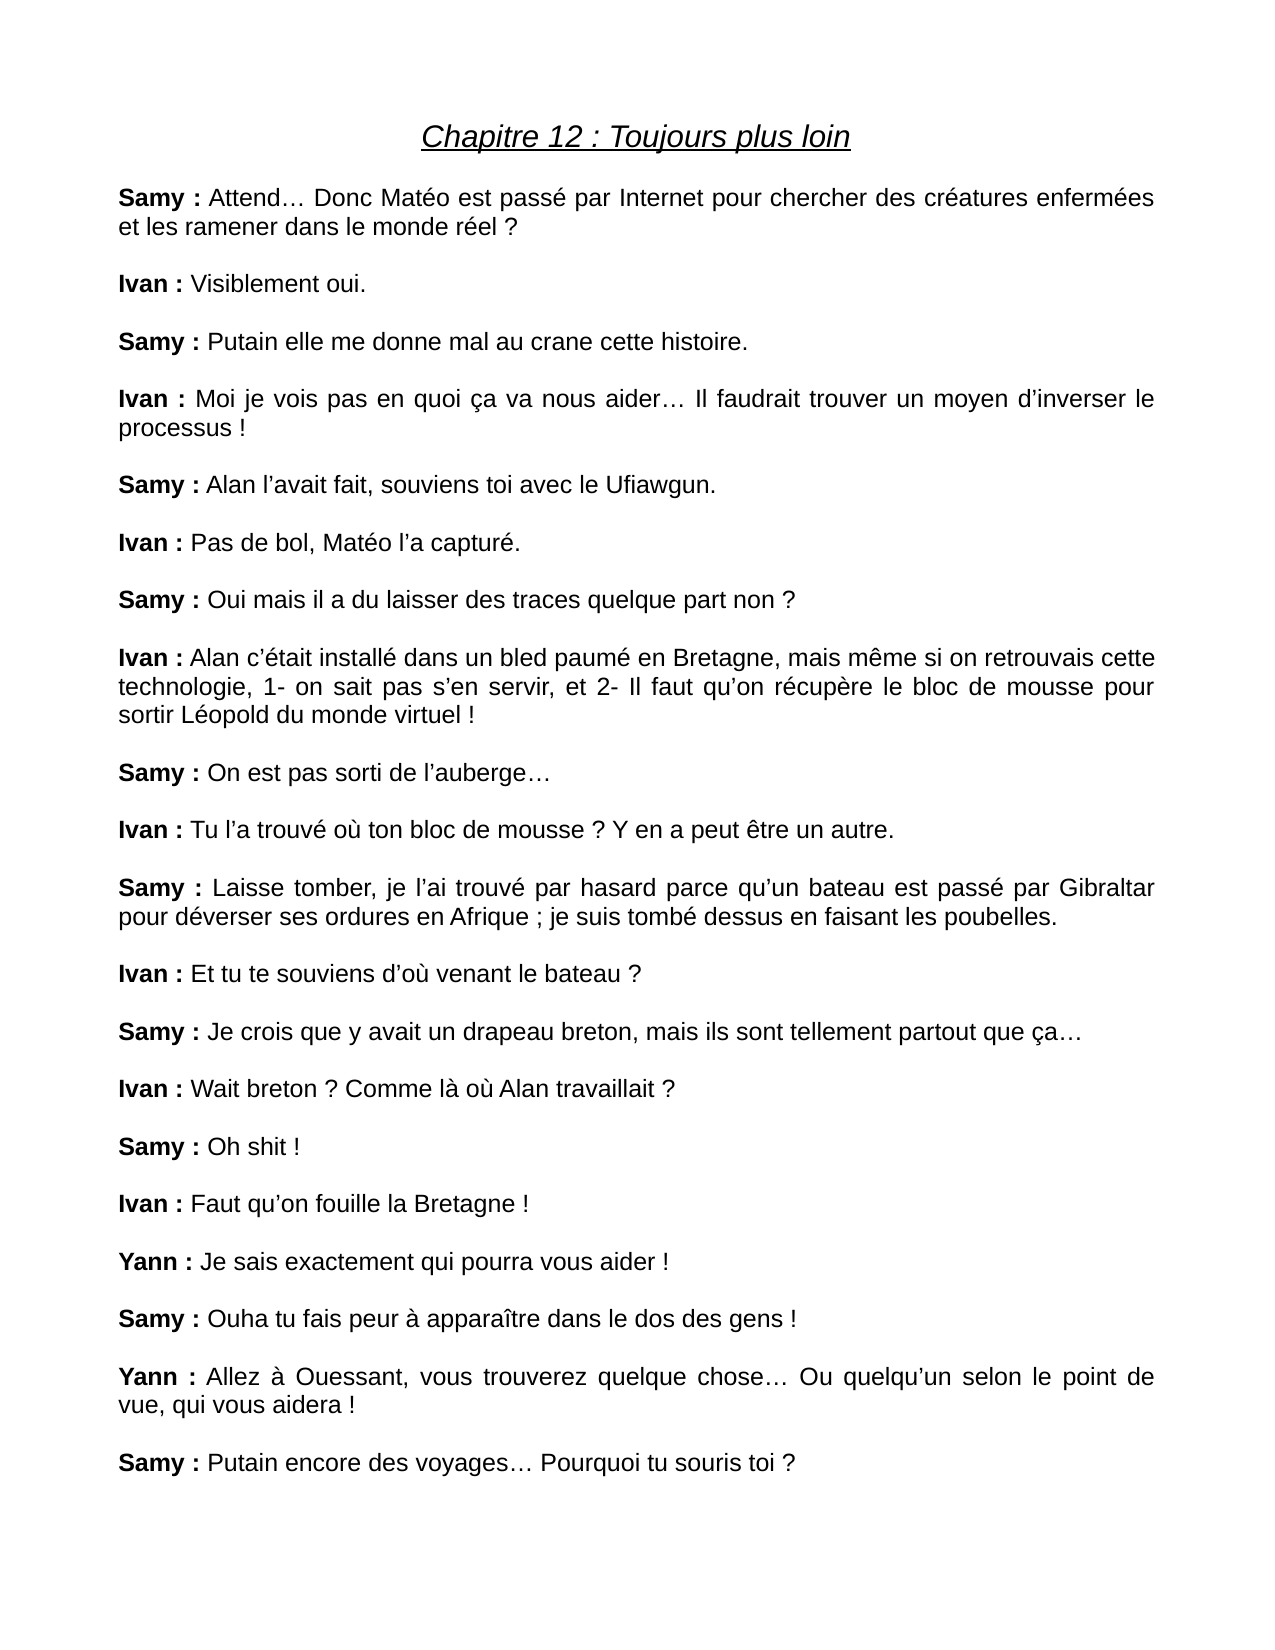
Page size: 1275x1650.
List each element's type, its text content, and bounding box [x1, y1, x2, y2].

text Ivan : Pas de bol, Matéo l’a capturé. [118, 528, 1157, 557]
text Samy : Ouha tu fais peur à apparaître dans le dos des gens ! [118, 1304, 1157, 1333]
text Samy : Oui mais il a du laisser des traces quelque part non ? [118, 585, 1157, 614]
text Chapitre 12 : Toujours plus loin [118, 118, 1157, 154]
text Ivan : Faut qu’on fouille la Bretagne ! [118, 1189, 1157, 1218]
text Samy : On est pas sorti de l’auberge… [118, 758, 1157, 787]
text Samy : Putain encore des voyages… Pourquoi tu souris toi ? [118, 1448, 1157, 1477]
text Samy : Putain elle me donne mal au crane cette histoire. [118, 327, 1157, 355]
text Yann : Je sais exactement qui pourra vous aider ! [118, 1247, 1157, 1275]
text Samy : Attend… Donc Matéo est passé par Internet pour chercher des créatures enfermées et les ramener dans le monde réel ? [118, 183, 1157, 240]
text Yann : Allez à Ouessant, vous trouverez quelque chose… Ou quelqu’un selon le point de vue, qui vous aidera ! [118, 1362, 1157, 1419]
text Samy : Je crois que y avait un drapeau breton, mais ils sont tellement partout que ça… [118, 1017, 1157, 1045]
text Samy : Laisse tomber, je l’ai trouvé par hasard parce qu’un bateau est passé par Gibraltar pour déverser ses ordures en Afrique ; je suis tombé dessus en faisant les poubelles. [118, 873, 1157, 930]
text Ivan : Tu l’a trouvé où ton bloc de mousse ? Y en a peut être un autre. [118, 815, 1157, 844]
text Ivan : Et tu te souviens d’où venant le bateau ? [118, 959, 1157, 988]
text Ivan : Moi je vois pas en quoi ça va nous aider… Il faudrait trouver un moyen d’inverser le processus ! [118, 384, 1157, 442]
text Ivan : Visiblement oui. [118, 269, 1157, 298]
text Ivan : Alan c’était installé dans un bled paumé en Bretagne, mais même si on retrouvais cette technologie, 1- on sait pas s’en servir, et 2- Il faut qu’on récupère le bloc de mousse pour sortir Léopold du monde virtuel ! [118, 643, 1157, 729]
text Ivan : Wait breton ? Comme là où Alan travaillait ? [118, 1074, 1157, 1103]
text Samy : Oh shit ! [118, 1132, 1157, 1160]
text Samy : Alan l’avait fait, souviens toi avec le Ufiawgun. [118, 470, 1157, 499]
